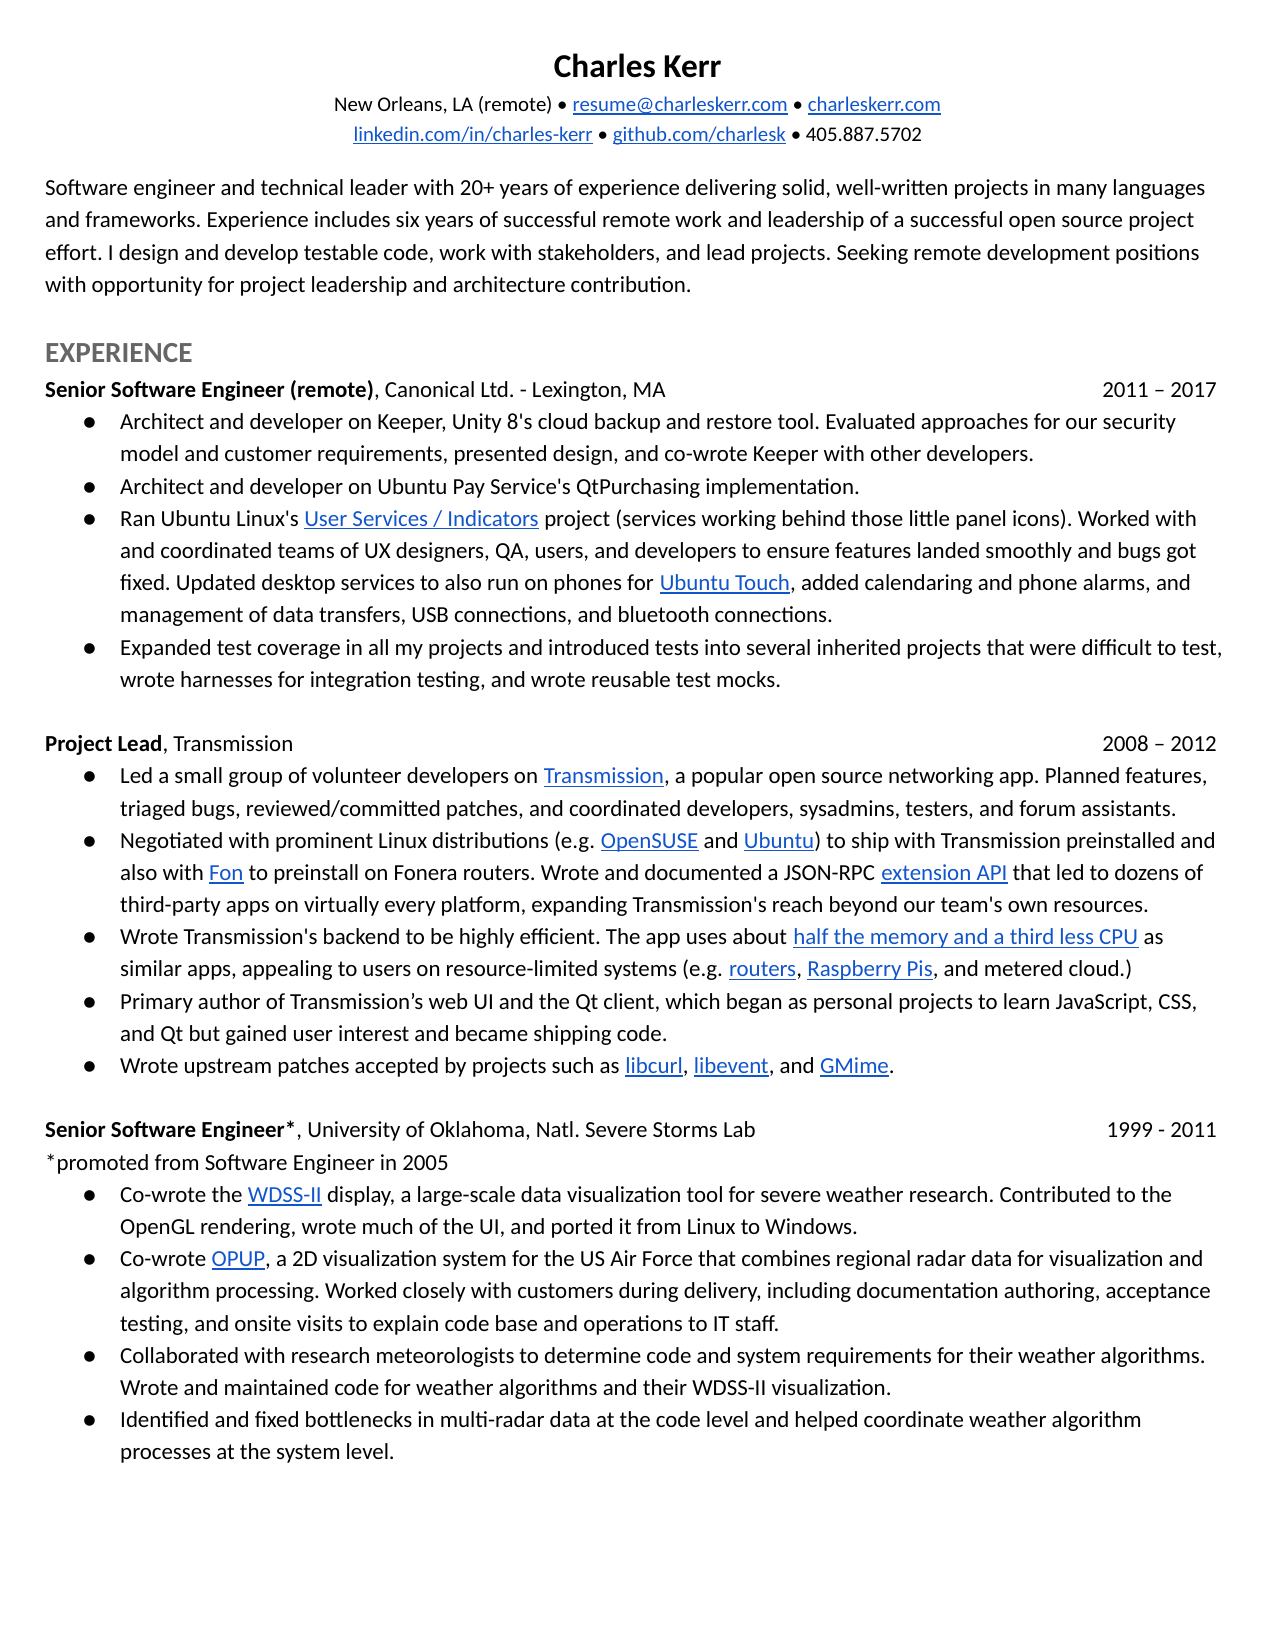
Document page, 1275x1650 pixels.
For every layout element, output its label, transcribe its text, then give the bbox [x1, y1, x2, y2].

text EXPERIENCE [45, 334, 1230, 370]
list Expanded test coverage in all my projects and introduced tests into several inherited projects that were difficult to test, wrote harnesses for integration testing, and wrote reusable test mocks. [82, 633, 1230, 693]
list Collaborated with research meteorologists to determine code and system requirements for their weather algorithms. Wrote and maintained code for weather algorithms and their WDSS-II visualization. [82, 1341, 1230, 1401]
list Architect and developer on Ubuntu Pay Service's QtPurchasing implementation. [82, 472, 1230, 500]
text Project Lead, Transmission 2008 – 2012 [45, 729, 1230, 757]
list Negotiated with prominent Linux distributions (e.g. OpenSUSE and Ubuntu) to ship with Transmission preinstalled and also with Fon to preinstall on Fonera routers. Wrote and documented a JSON-RPC extension API that led to dozens of third-party apps on virtually every platform, expanding Transmission's reach beyond our team's own resources. [82, 826, 1230, 918]
list Led a small group of volunteer developers on Transmission, a popular open source networking app. Planned features, triaged bugs, reviewed/committed patches, and coordinated developers, sysadmins, testers, and forum assistants. [82, 761, 1230, 822]
text Senior Software Engineer*, University of Oklahoma, Natl. Severe Storms Lab 1999 - 2011 [45, 1116, 1230, 1143]
list Co-wrote the WDSS-II display, a large-scale data visualization tool for severe weather research. Contributed to the OpenGL rendering, wrote much of the UI, and ported it from Linux to Windows. [82, 1180, 1230, 1240]
list Identified and fixed bottlenecks in multi-radar data at the code level and helped coordinate weather algorithm processes at the system level. [82, 1405, 1230, 1465]
text Senior Software Engineer (remote), Canonical Ltd. - Lexington, MA 2011 – 2017 [45, 375, 1230, 403]
text *promoted from Software Engineer in 2005 [45, 1148, 1230, 1176]
list Wrote Transmission's backend to be highly efficient. The app uses about half the memory and a third less CPU as similar apps, appealing to users on resource-limited systems (e.g. routers, Raspberry Pis, and metered cloud.) [82, 922, 1230, 983]
text linkedin.com/in/charles-kerr • github.com/charlesk • 405.887.5702 [45, 121, 1230, 146]
text Charles Kerr [45, 45, 1230, 86]
text New Orleans, LA (remote) • resume@charleskerr.com • charleskerr.com [45, 92, 1230, 117]
list Ran Ubuntu Linux's User Services / Indicators project (services working behind those little panel icons). Worked with and coordinated teams of UX designers, QA, users, and developers to ensure features landed smoothly and bugs got fixed. Updated desktop services to also run on phones for Ubuntu Touch, added calendaring and phone alarms, and management of data transfers, USB connections, and bluetooth connections. [82, 504, 1230, 628]
text Software engineer and technical leader with 20+ years of experience delivering solid, well-written projects in many languages and frameworks. Experience includes six years of successful remote work and leadership of a successful open source project effort. I design and develop testable code, work with stakeholders, and lead projects. Seeking remote development positions with opportunity for project leadership and architecture contribution. [45, 173, 1230, 298]
list Co-wrote OPUP, a 2D visualization system for the US Air Force that combines regional radar data for visualization and algorithm processing. Worked closely with customers during delivery, including documentation authoring, acceptance testing, and onsite visits to explain code base and operations to IT staff. [82, 1244, 1230, 1337]
list Primary author of Transmission’s web UI and the Qt client, which began as personal projects to learn JavaScript, CSS, and Qt but gained user interest and became shipping code. [82, 987, 1230, 1047]
list Architect and developer on Keeper, Unity 8's cloud backup and restore tool. Evaluated approaches for our security model and customer requirements, presented design, and co-wrote Keeper with other developers. [82, 407, 1230, 468]
list Wrote upstream patches accepted by projects such as libcurl, libevent, and GMime. [82, 1051, 1230, 1079]
